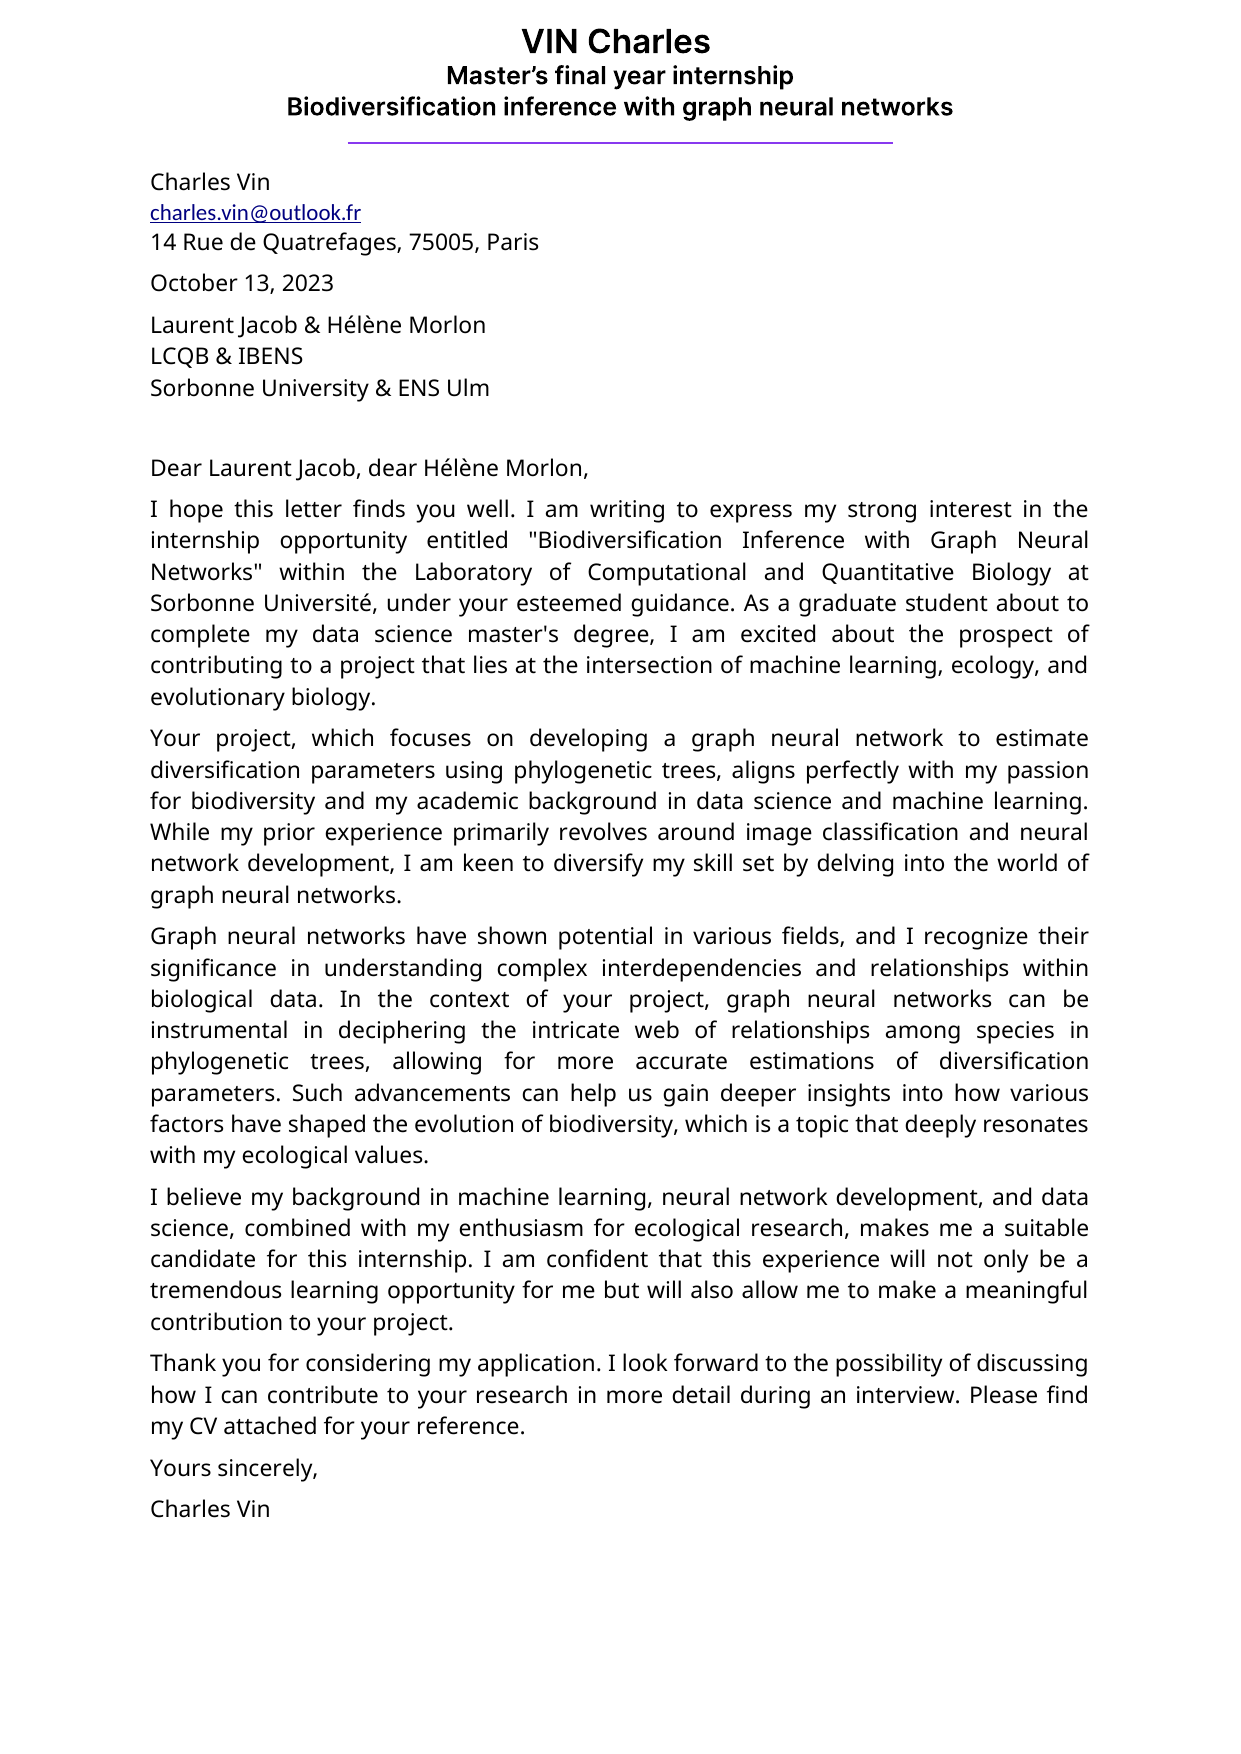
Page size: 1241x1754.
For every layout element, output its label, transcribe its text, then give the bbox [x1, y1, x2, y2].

text Dear Laurent Jacob, dear Hélène Morlon, [150, 452, 1090, 483]
text Charles Vin [150, 1493, 1090, 1524]
text Laurent Jacob & Hélène Morlon LCQB & IBENS Sorbonne University & ENS Ulm [150, 309, 1090, 403]
text Thank you for considering my application. I look forward to the possibility of discussing how I can contribute to your research in more detail during an interview. Please find my CV attached for your reference. [150, 1347, 1090, 1441]
text Yours sincerely, [150, 1452, 1090, 1483]
text Charles Vin charles.vin@outlook.fr 14 Rue de Quatrefages, 75005, Paris [150, 150, 1090, 257]
text Your project, which focuses on developing a graph neural network to estimate diversification parameters using phylogenetic trees, aligns perfectly with my passion for biodiversity and my academic background in data science and machine learning. While my prior experience primarily revolves around image classification and neural network development, I am keen to diversify my skill set by delving into the world of graph neural networks. [150, 722, 1090, 910]
text I hope this letter finds you well. I am writing to express my strong interest in the internship opportunity entitled "Biodiversification Inference with Graph Neural Networks" within the Laboratory of Computational and Quantitative Biology at Sorbonne Université, under your esteemed guidance. As a graduate student about to complete my data science master's degree, I am excited about the prospect of contributing to a project that lies at the intersection of machine learning, ecology, and evolutionary biology. [150, 493, 1090, 712]
text October 13, 2023 [150, 267, 1090, 298]
text Graph neural networks have shown potential in various fields, and I recognize their significance in understanding complex interdependencies and relationships within biological data. In the context of your project, graph neural networks can be instrumental in deciphering the intricate web of relationships among species in phylogenetic trees, allowing for more accurate estimations of diversification parameters. Such advancements can help us gain deeper insights into how various factors have shaped the evolution of biodiversity, which is a topic that deeply resonates with my ecological values. [150, 920, 1090, 1170]
text I believe my background in machine learning, neural network development, and data science, combined with my enthusiasm for ecological research, makes me a suitable candidate for this internship. I am confident that this experience will not only be a tremendous learning opportunity for me but will also allow me to make a meaningful contribution to your project. [150, 1181, 1090, 1337]
